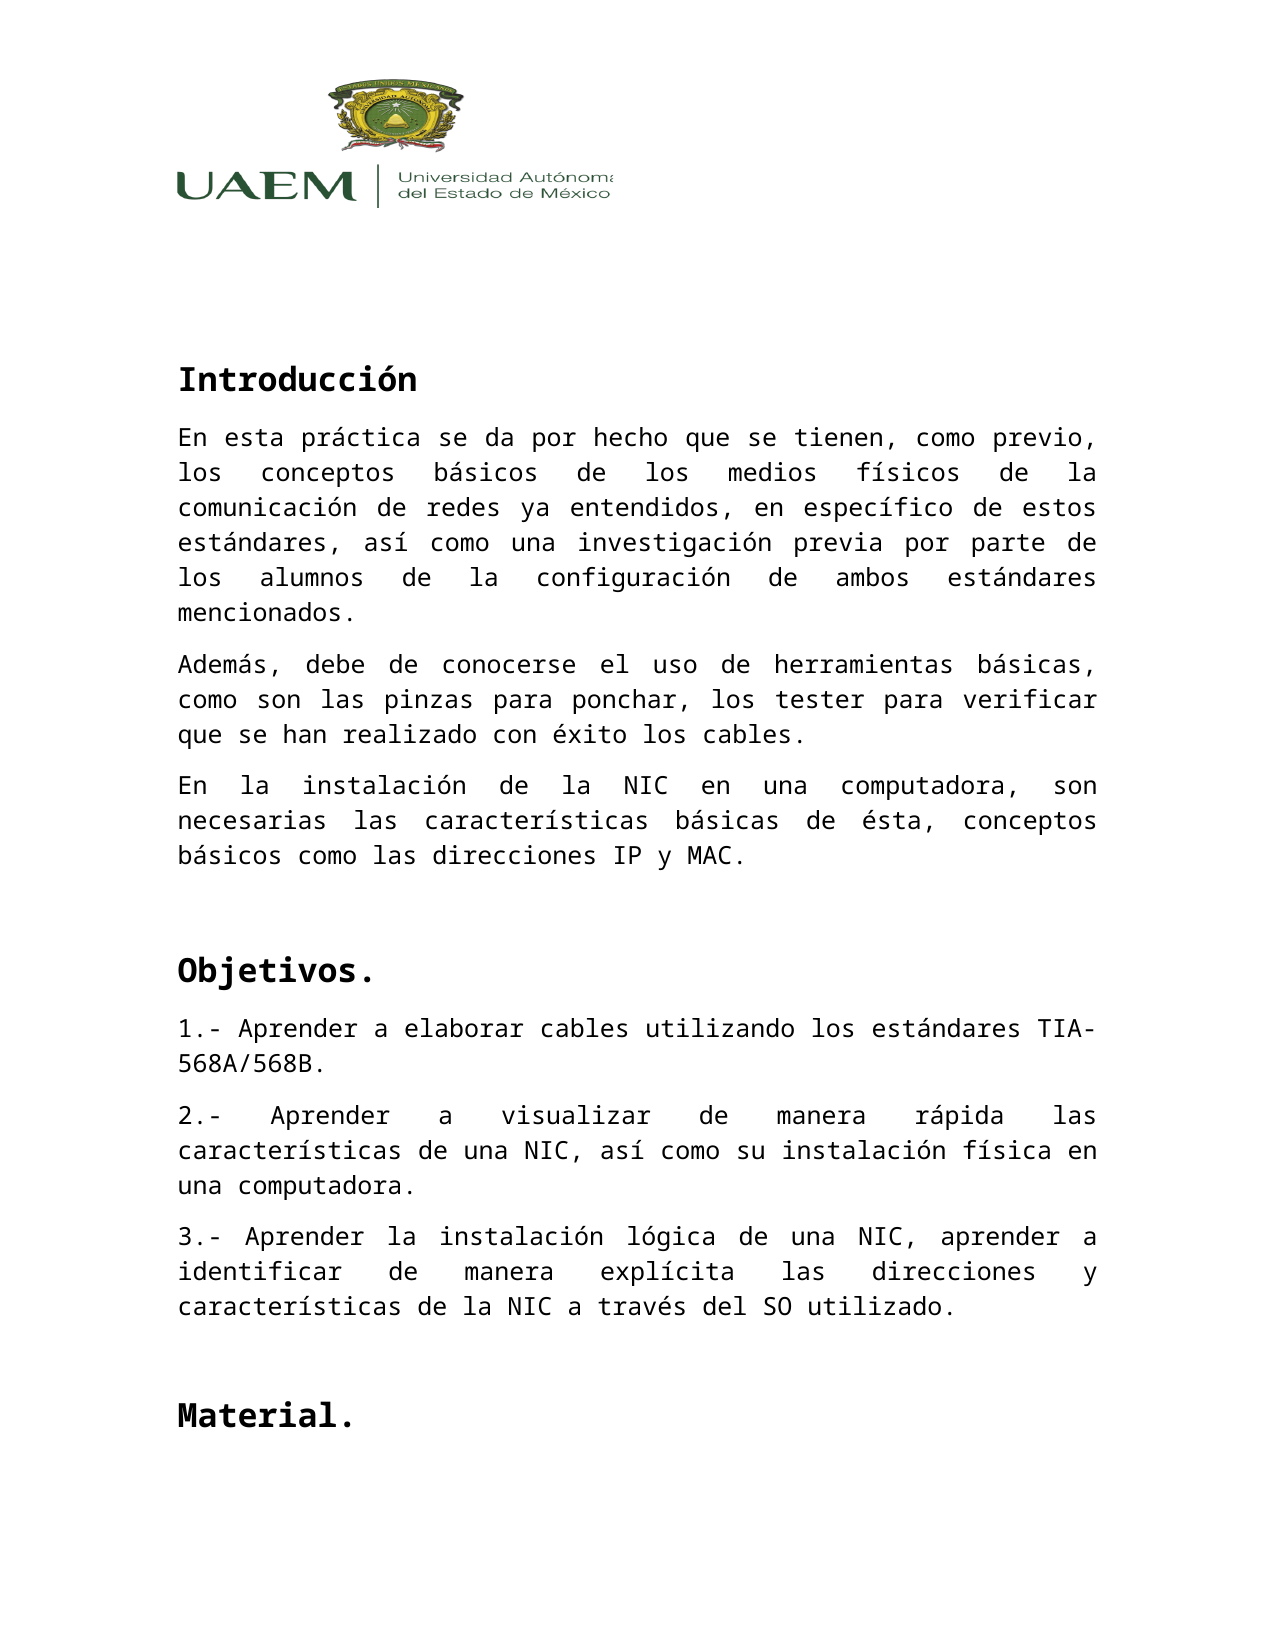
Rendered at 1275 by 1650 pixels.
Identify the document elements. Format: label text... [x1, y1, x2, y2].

text Además, debe de conocerse el uso de herramientas básicas, como son las pinzas para ponchar, los tester para verificar que se han realizado con éxito los cables. [177, 646, 1098, 750]
text Objetivos. [177, 947, 1098, 993]
text En la instalación de la NIC en una computadora, son necesarias las características básicas de ésta, conceptos básicos como las direcciones IP y MAC. [177, 768, 1098, 872]
text Introducción [177, 356, 1098, 402]
text 2.- Aprender a visualizar de manera rápida las características de una NIC, así como su instalación física en una computadora. [177, 1097, 1098, 1201]
picture [177, 73, 614, 208]
text Material. [177, 1392, 1098, 1438]
text 1.- Aprender a elaborar cables utilizando los estándares TIA-568A/568B. [177, 1011, 1098, 1080]
text En esta práctica se da por hecho que se tienen, como previo, los conceptos básicos de los medios físicos de la comunicación de redes ya entendidos, en específico de estos estándares, así como una investigación previa por parte de los alumnos de la configuración de ambos estándares mencionados. [177, 420, 1098, 629]
text 3.- Aprender la instalación lógica de una NIC, aprender a identificar de manera explícita las direcciones y características de la NIC a través del SO utilizado. [177, 1219, 1098, 1323]
